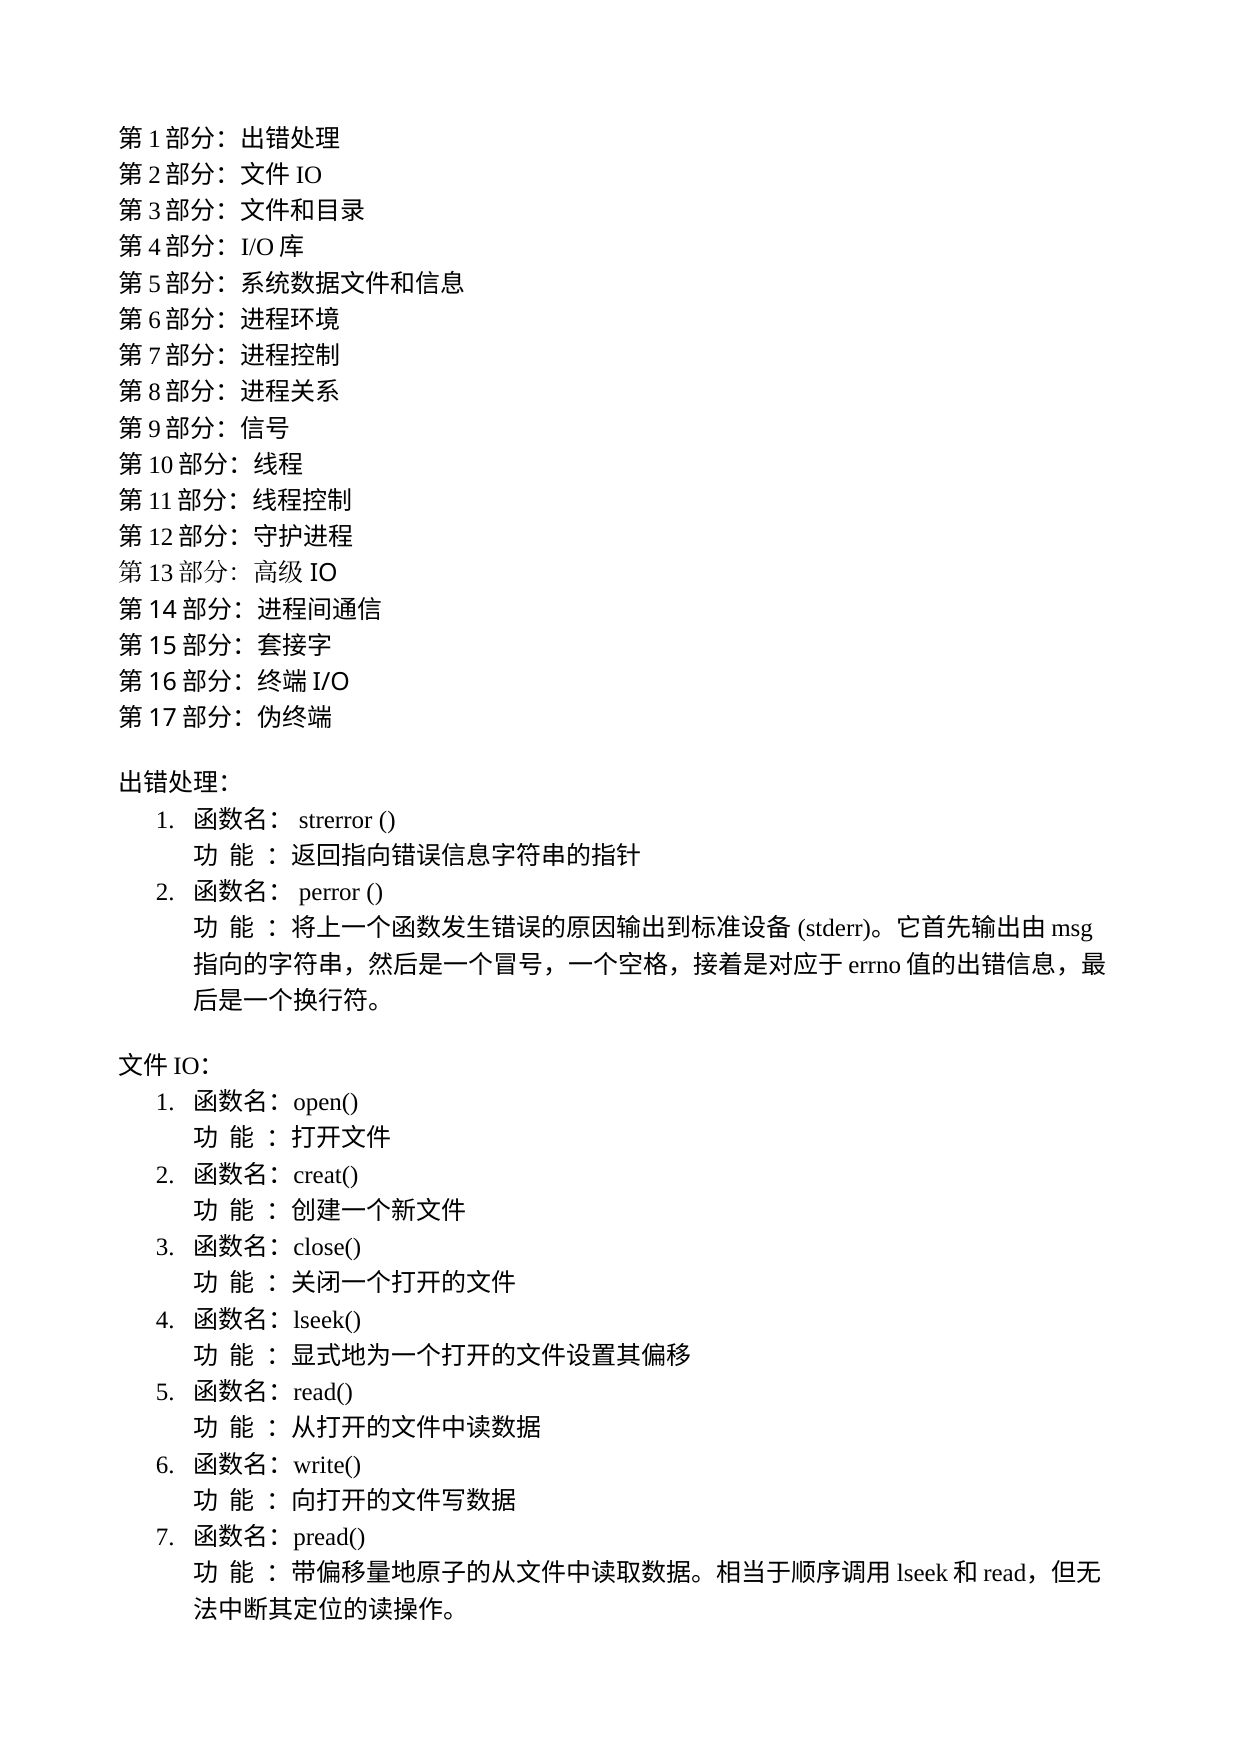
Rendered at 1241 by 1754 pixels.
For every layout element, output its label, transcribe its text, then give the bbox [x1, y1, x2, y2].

text 第17部分：伪终端 [118, 698, 1122, 734]
text 第6部分：进程环境 [118, 299, 1122, 336]
text 第2部分：文件IO [118, 154, 1122, 191]
list 功 能 ：创建一个新文件 [156, 1190, 1122, 1227]
list 函数名：pread() [156, 1517, 1122, 1553]
text 第7部分：进程控制 [118, 336, 1122, 372]
text 第10部分：线程 [118, 444, 1122, 481]
text 第8部分：进程关系 [118, 372, 1122, 408]
list 函数名：write() [156, 1444, 1122, 1480]
text 出错处理： [118, 763, 1122, 799]
list 功 能 ：从打开的文件中读数据 [156, 1408, 1122, 1444]
text 第13部分：高级 IO [118, 553, 1122, 589]
text 第1部分：出错处理 [118, 118, 1122, 154]
list 功 能 ：带偏移量地原子的从文件中读取数据。相当于顺序调用lseek和read，但无法中断其定位的读操作。 [156, 1553, 1122, 1625]
text 第3部分：文件和目录 [118, 191, 1122, 227]
list 功 能 ：将上一个函数发生错误的原因输出到标准设备 (stderr)。它首先输出由msg指向的字符串，然后是一个冒号，一个空格，接着是对应于errno值的出错信息，最后是一个换行符。 [156, 908, 1122, 1017]
list 功 能 ：显式地为一个打开的文件设置其偏移 [156, 1335, 1122, 1372]
text 第11部分：线程控制 [118, 481, 1122, 517]
list 函数名： strerror () [156, 799, 1122, 835]
text 第15部分：套接字 [118, 625, 1122, 662]
list 函数名：close() [156, 1227, 1122, 1263]
list 函数名：read() [156, 1372, 1122, 1408]
list 函数名： perror () [156, 872, 1122, 908]
text 第16部分：终端 I/O [118, 662, 1122, 698]
text 第5部分：系统数据文件和信息 [118, 263, 1122, 299]
list 功 能 ：向打开的文件写数据 [156, 1480, 1122, 1517]
list 函数名：lseek() [156, 1299, 1122, 1335]
text 第9部分：信号 [118, 408, 1122, 444]
list 函数名：creat() [156, 1154, 1122, 1190]
list 函数名：open() [156, 1082, 1122, 1118]
text 第14部分：进程间通信 [118, 589, 1122, 625]
text 第4部分：I/O库 [118, 227, 1122, 263]
list 功 能 ：打开文件 [156, 1118, 1122, 1154]
text 第12部分：守护进程 [118, 517, 1122, 553]
list 功 能 ：关闭一个打开的文件 [156, 1263, 1122, 1299]
text 文件IO： [118, 1045, 1122, 1082]
list 功 能 ：返回指向错误信息字符串的指针 [156, 835, 1122, 872]
